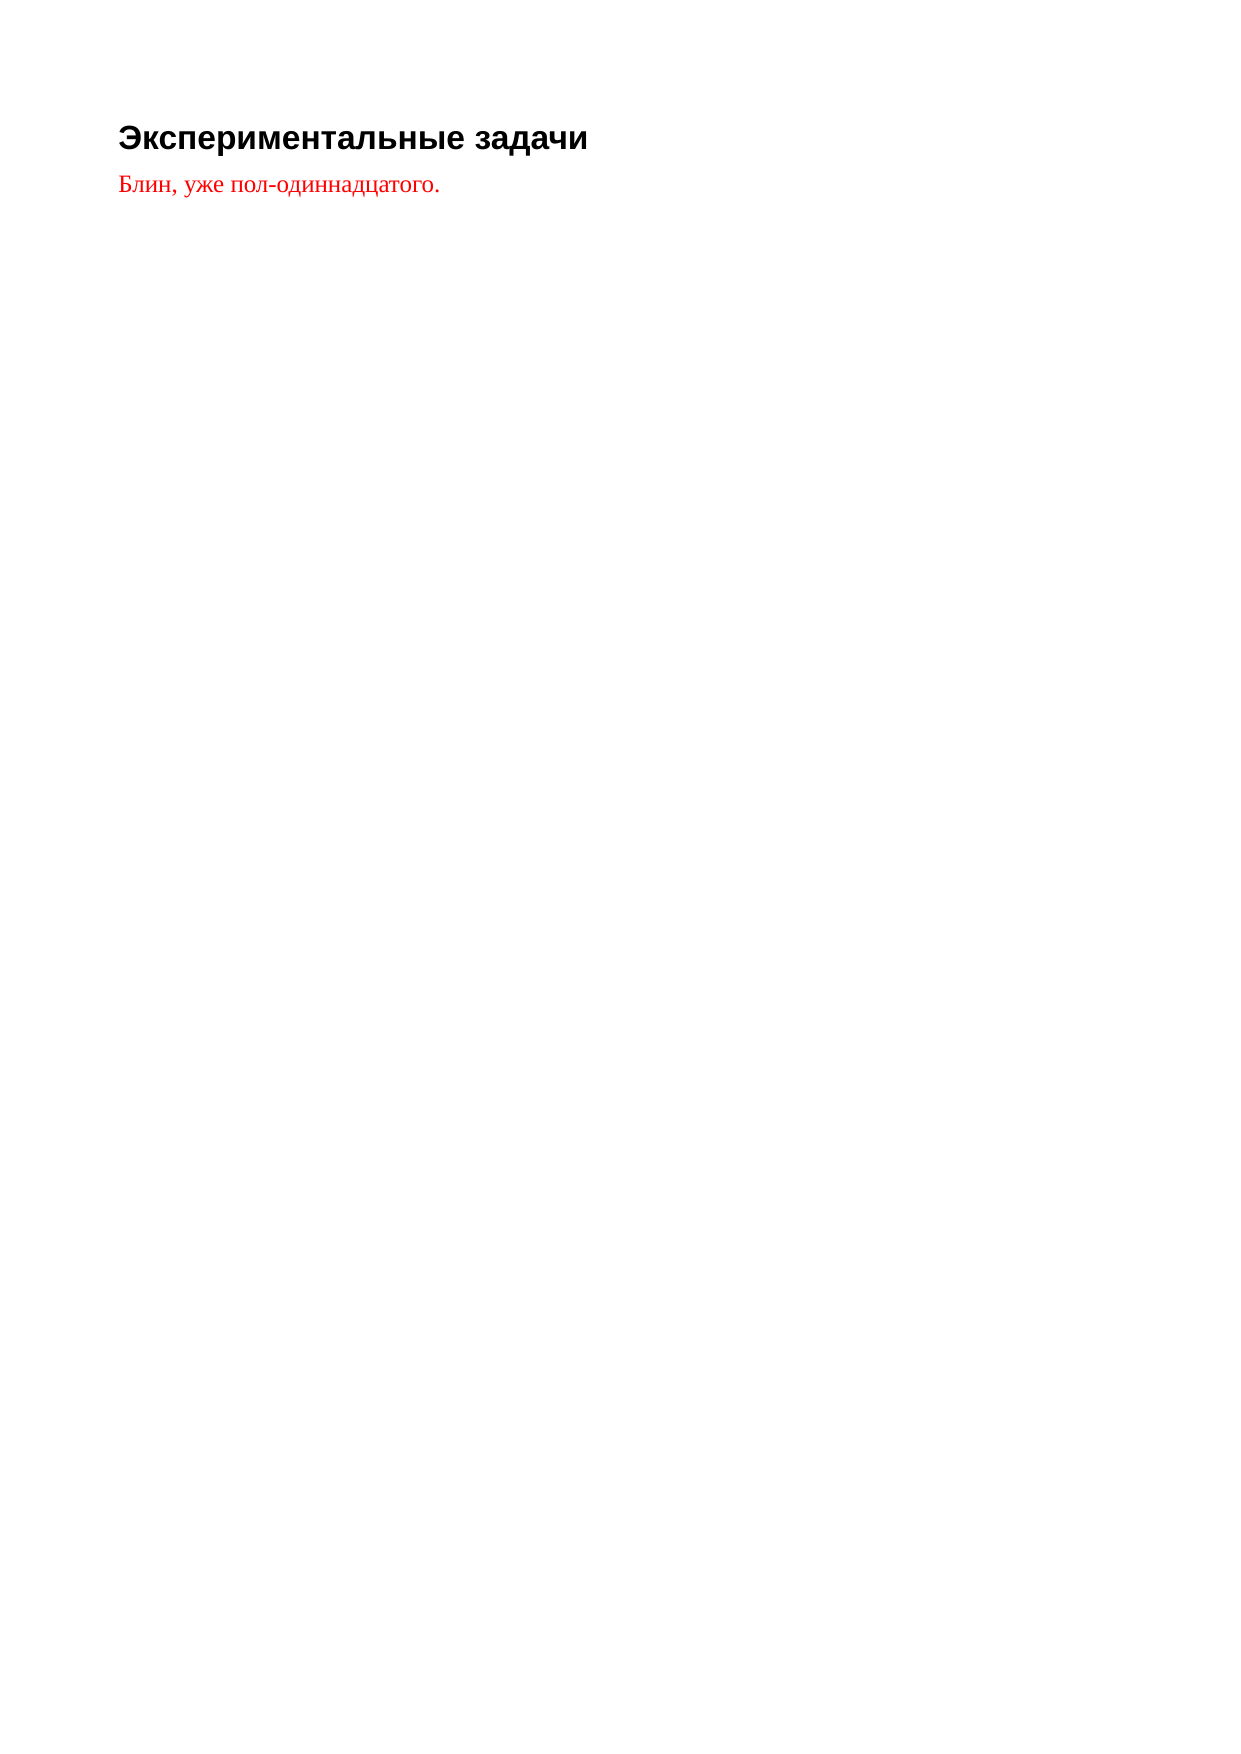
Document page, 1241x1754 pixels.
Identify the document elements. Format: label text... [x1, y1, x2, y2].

subtitle Экспериментальные задачи [118, 118, 1122, 157]
text Блин, уже пол-одиннадцатого. [118, 169, 1122, 198]
